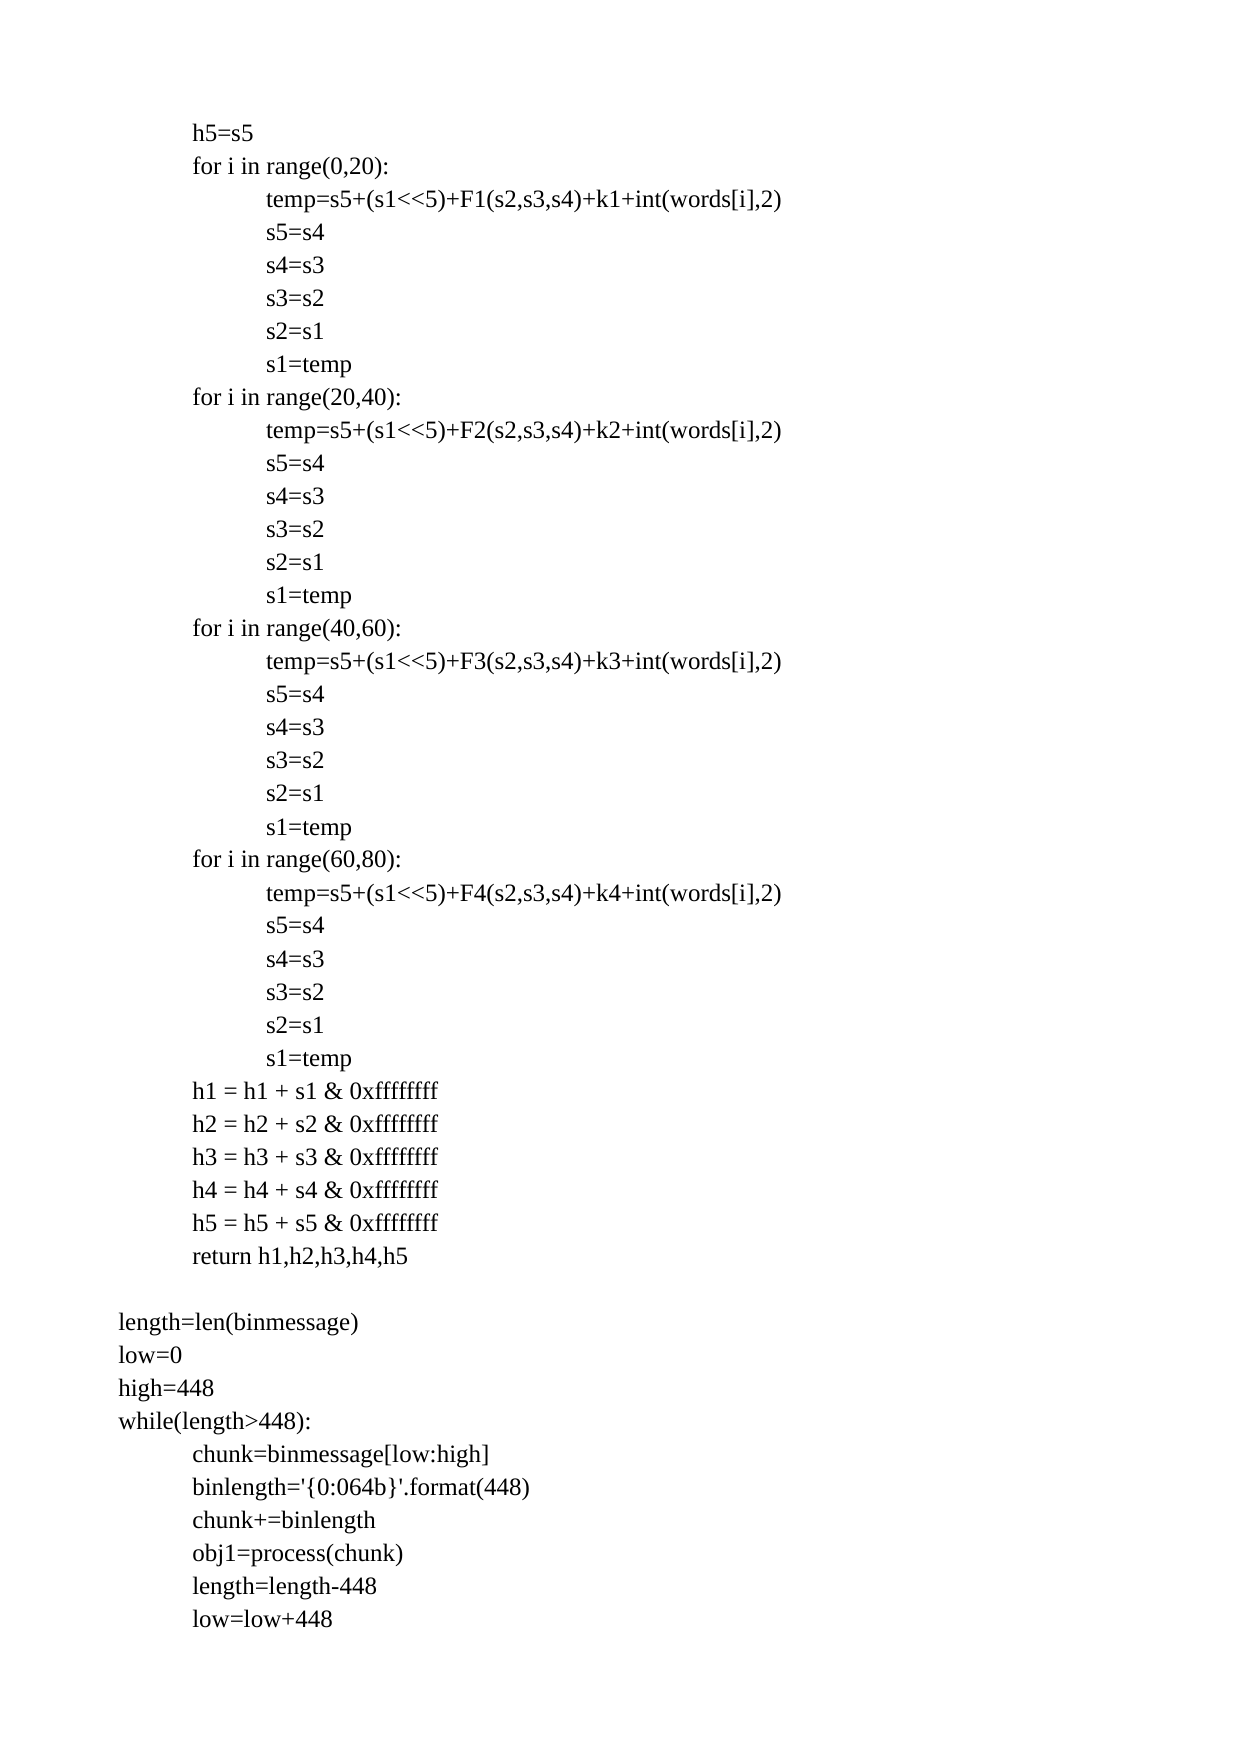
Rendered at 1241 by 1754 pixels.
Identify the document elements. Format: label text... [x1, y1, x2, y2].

text s5=s4 [118, 911, 1122, 939]
text s2=s1 [118, 316, 1122, 345]
text s5=s4 [118, 679, 1122, 708]
text while(length>448): [118, 1406, 1122, 1435]
text for i in range(60,80): [118, 844, 1122, 873]
text h5 = h5 + s5 & 0xffffffff [118, 1208, 1122, 1237]
text s4=s3 [118, 481, 1122, 510]
text h5=s5 [118, 118, 1122, 147]
text chunk+=binlength [118, 1505, 1122, 1534]
text temp=s5+(s1<<5)+F1(s2,s3,s4)+k1+int(words[i],2) [118, 184, 1122, 213]
text s2=s1 [118, 1010, 1122, 1038]
text low=low+448 [118, 1604, 1122, 1633]
text s5=s4 [118, 217, 1122, 246]
text chunk=binmessage[low:high] [118, 1439, 1122, 1468]
text obj1=process(chunk) [118, 1538, 1122, 1567]
text s3=s2 [118, 514, 1122, 543]
text temp=s5+(s1<<5)+F2(s2,s3,s4)+k2+int(words[i],2) [118, 415, 1122, 444]
text s2=s1 [118, 547, 1122, 576]
text return h1,h2,h3,h4,h5 [118, 1241, 1122, 1269]
text s2=s1 [118, 778, 1122, 807]
text temp=s5+(s1<<5)+F3(s2,s3,s4)+k3+int(words[i],2) [118, 646, 1122, 675]
text s1=temp [118, 580, 1122, 609]
text low=0 [118, 1340, 1122, 1369]
text s4=s3 [118, 250, 1122, 279]
text s4=s3 [118, 712, 1122, 741]
text s5=s4 [118, 448, 1122, 477]
text h3 = h3 + s3 & 0xffffffff [118, 1142, 1122, 1171]
text s1=temp [118, 812, 1122, 840]
text temp=s5+(s1<<5)+F4(s2,s3,s4)+k4+int(words[i],2) [118, 878, 1122, 906]
text for i in range(40,60): [118, 613, 1122, 642]
text s4=s3 [118, 944, 1122, 972]
text s1=temp [118, 1043, 1122, 1071]
text for i in range(20,40): [118, 382, 1122, 411]
text s3=s2 [118, 977, 1122, 1005]
text s1=temp [118, 349, 1122, 378]
text h2 = h2 + s2 & 0xffffffff [118, 1109, 1122, 1137]
text high=448 [118, 1373, 1122, 1402]
text for i in range(0,20): [118, 151, 1122, 180]
text length=len(binmessage) [118, 1307, 1122, 1336]
text s3=s2 [118, 746, 1122, 774]
text s3=s2 [118, 283, 1122, 312]
text length=length-448 [118, 1571, 1122, 1600]
text h1 = h1 + s1 & 0xffffffff [118, 1076, 1122, 1104]
text h4 = h4 + s4 & 0xffffffff [118, 1175, 1122, 1203]
text binlength='{0:064b}'.format(448) [118, 1472, 1122, 1501]
